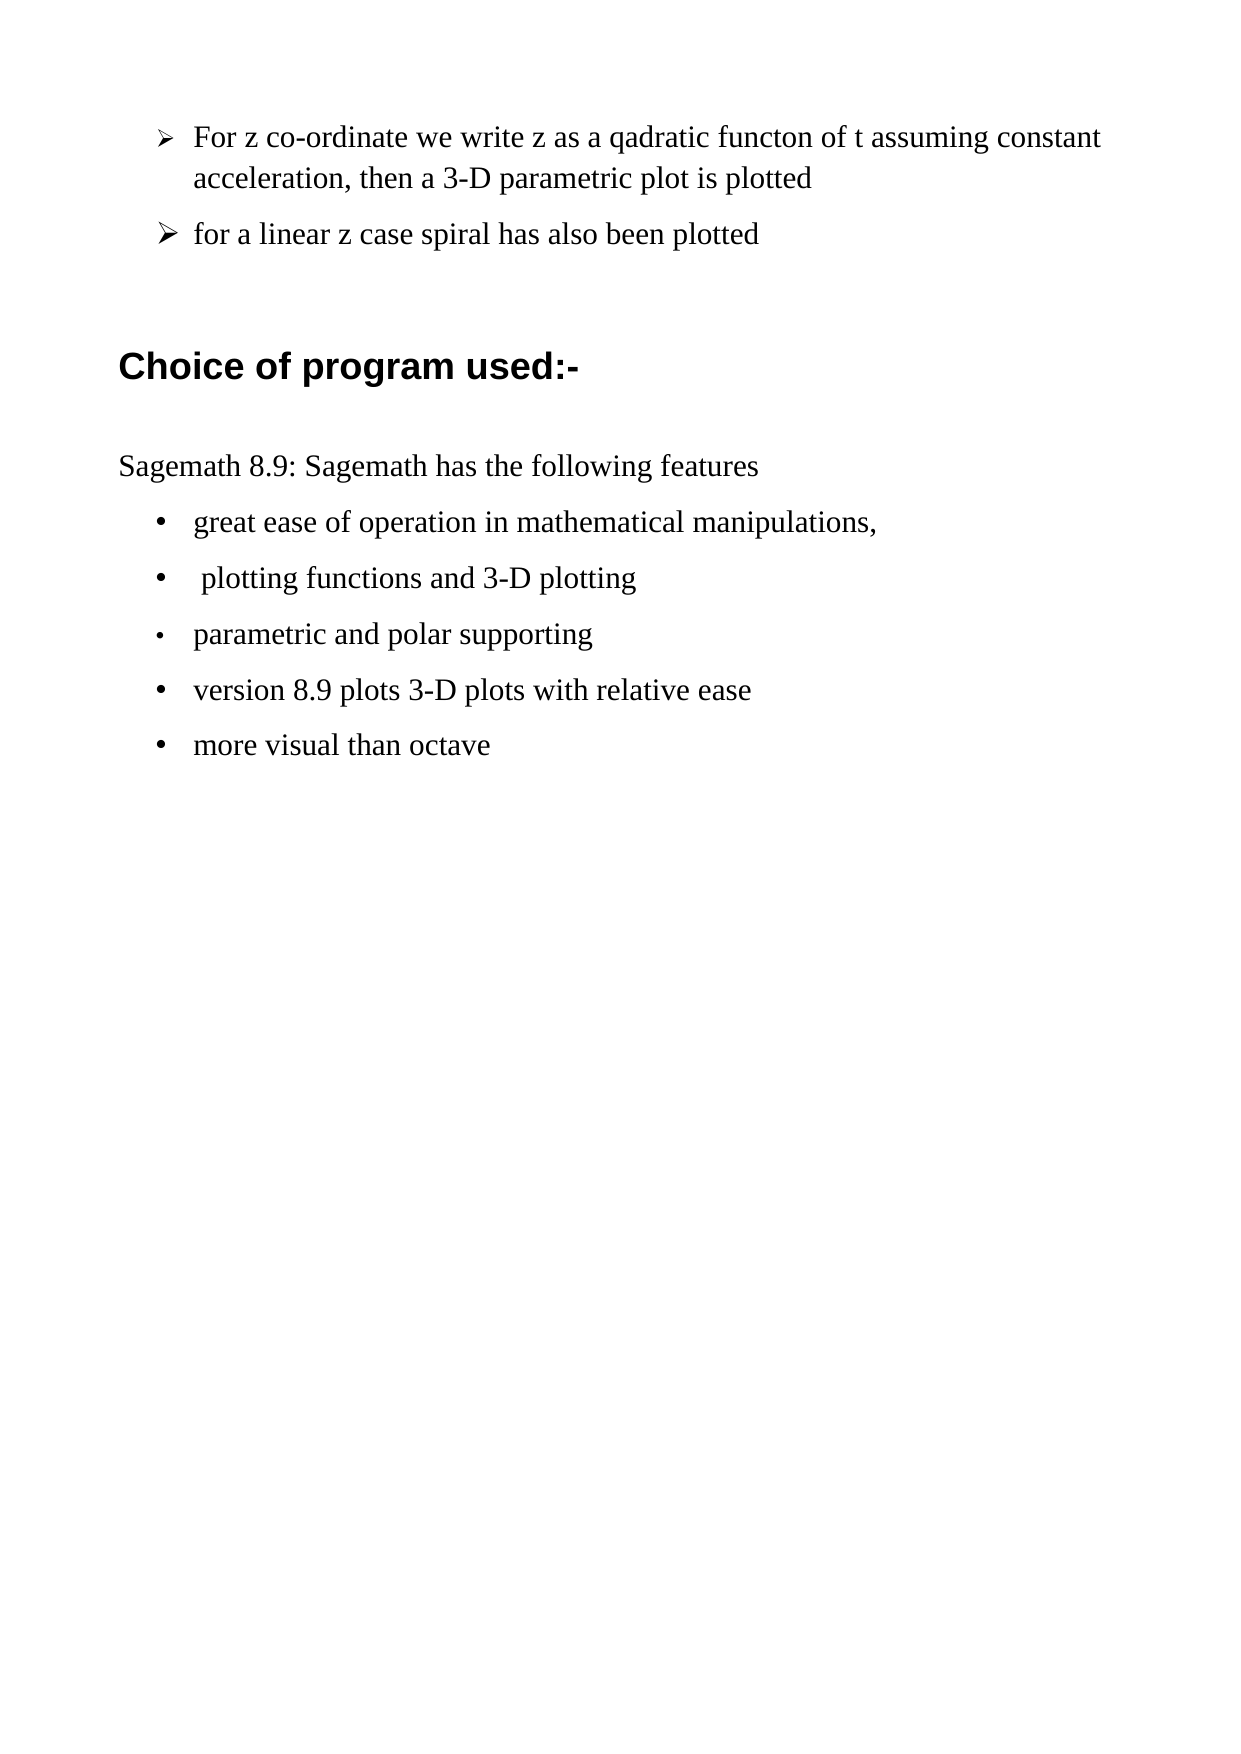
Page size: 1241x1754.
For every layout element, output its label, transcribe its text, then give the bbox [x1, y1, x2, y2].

text Sagemath 8.9: Sagemath has the following features [118, 447, 1122, 483]
list great ease of operation in mathematical manipulations, [156, 503, 1122, 539]
list plotting functions and 3-D plotting [156, 559, 1122, 595]
list For z co-ordinate we write z as a qadratic functon of t assuming constant acceleration, then a 3-D parametric plot is plotted [156, 118, 1122, 195]
subtitle Choice of program used:- [118, 344, 1122, 387]
list version 8.9 plots 3-D plots with relative ease [156, 671, 1122, 707]
list parametric and polar supporting [156, 615, 1122, 651]
list more visual than octave [156, 727, 1122, 762]
list for a linear z case spiral has also been plotted [156, 215, 1122, 251]
